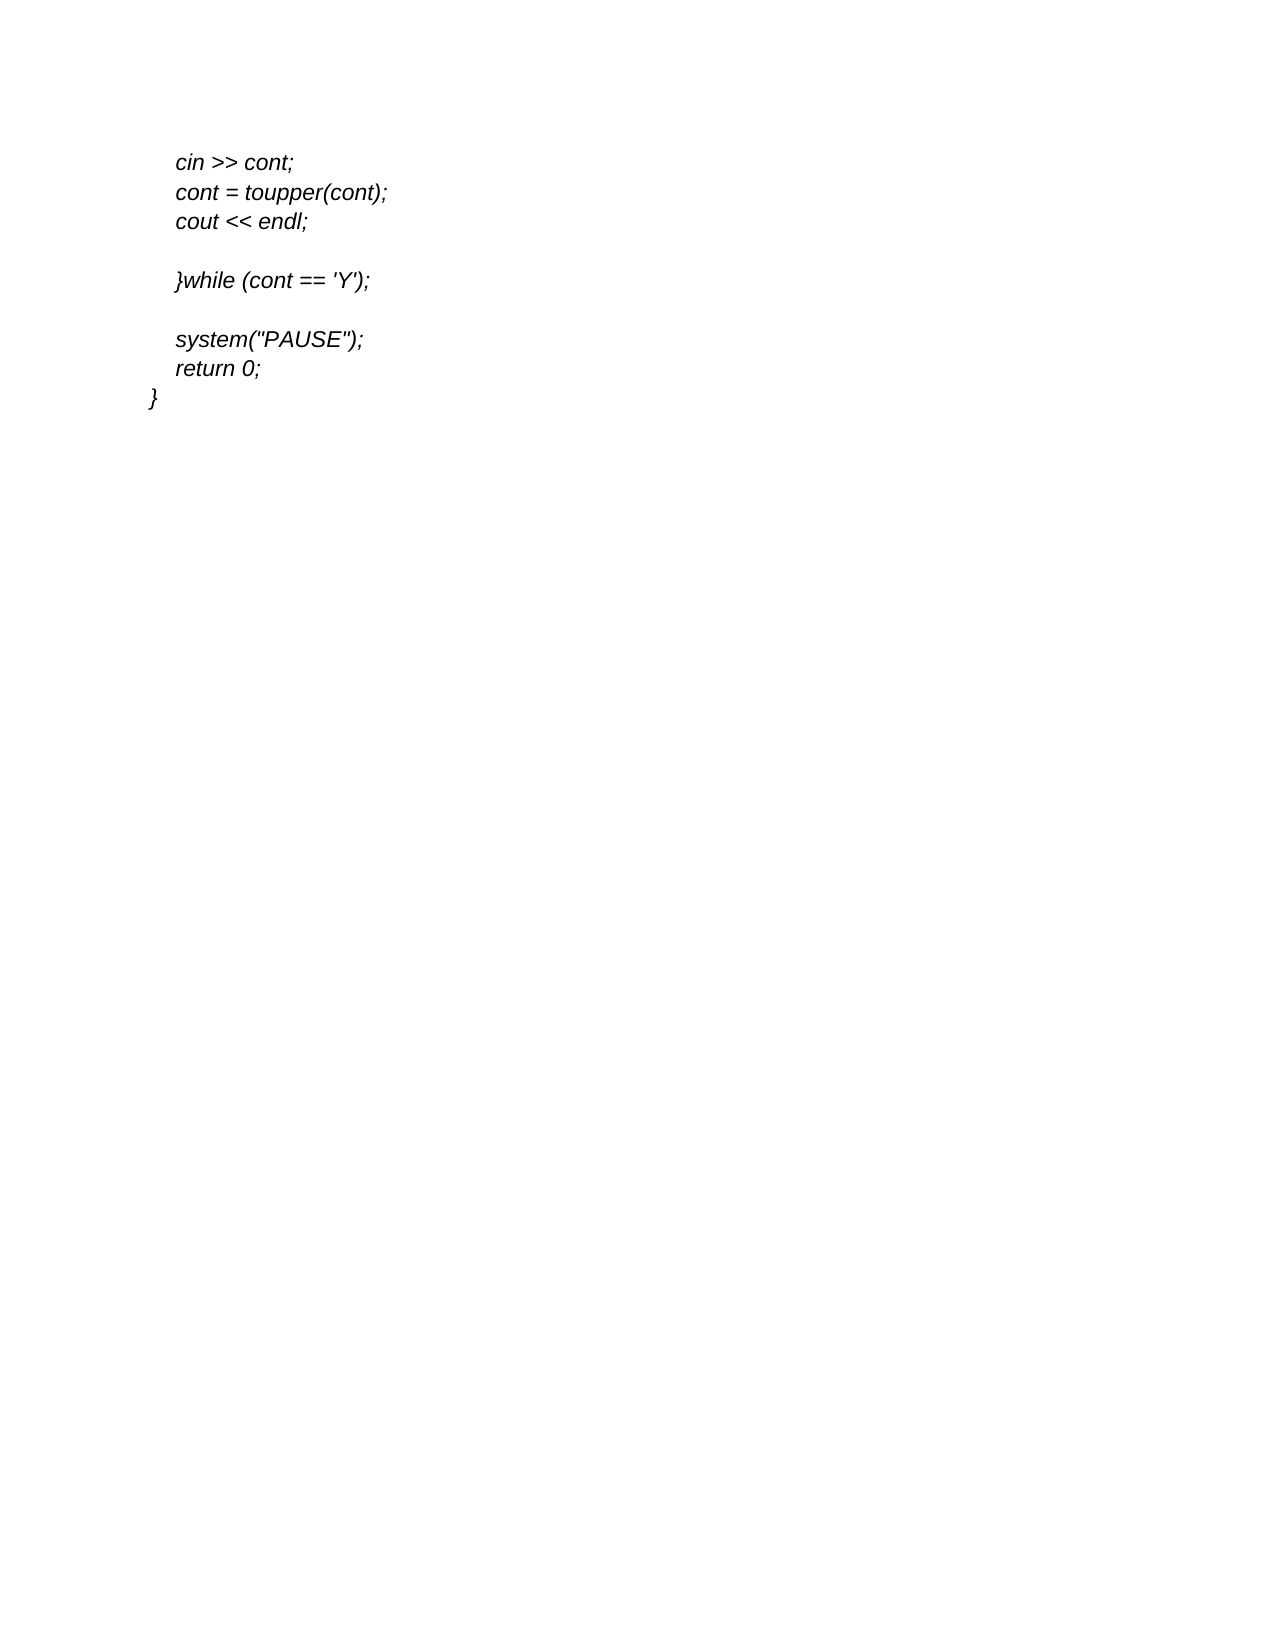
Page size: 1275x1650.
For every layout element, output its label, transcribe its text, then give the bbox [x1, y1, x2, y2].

text cout << endl; [150, 209, 1125, 234]
text }while (cont == 'Y'); [150, 267, 1125, 293]
text cont = toupper(cont); [150, 179, 1125, 205]
text } [150, 385, 1125, 411]
text cin >> cont; [150, 150, 1125, 176]
text return 0; [150, 356, 1125, 381]
text system("PAUSE"); [150, 326, 1125, 352]
